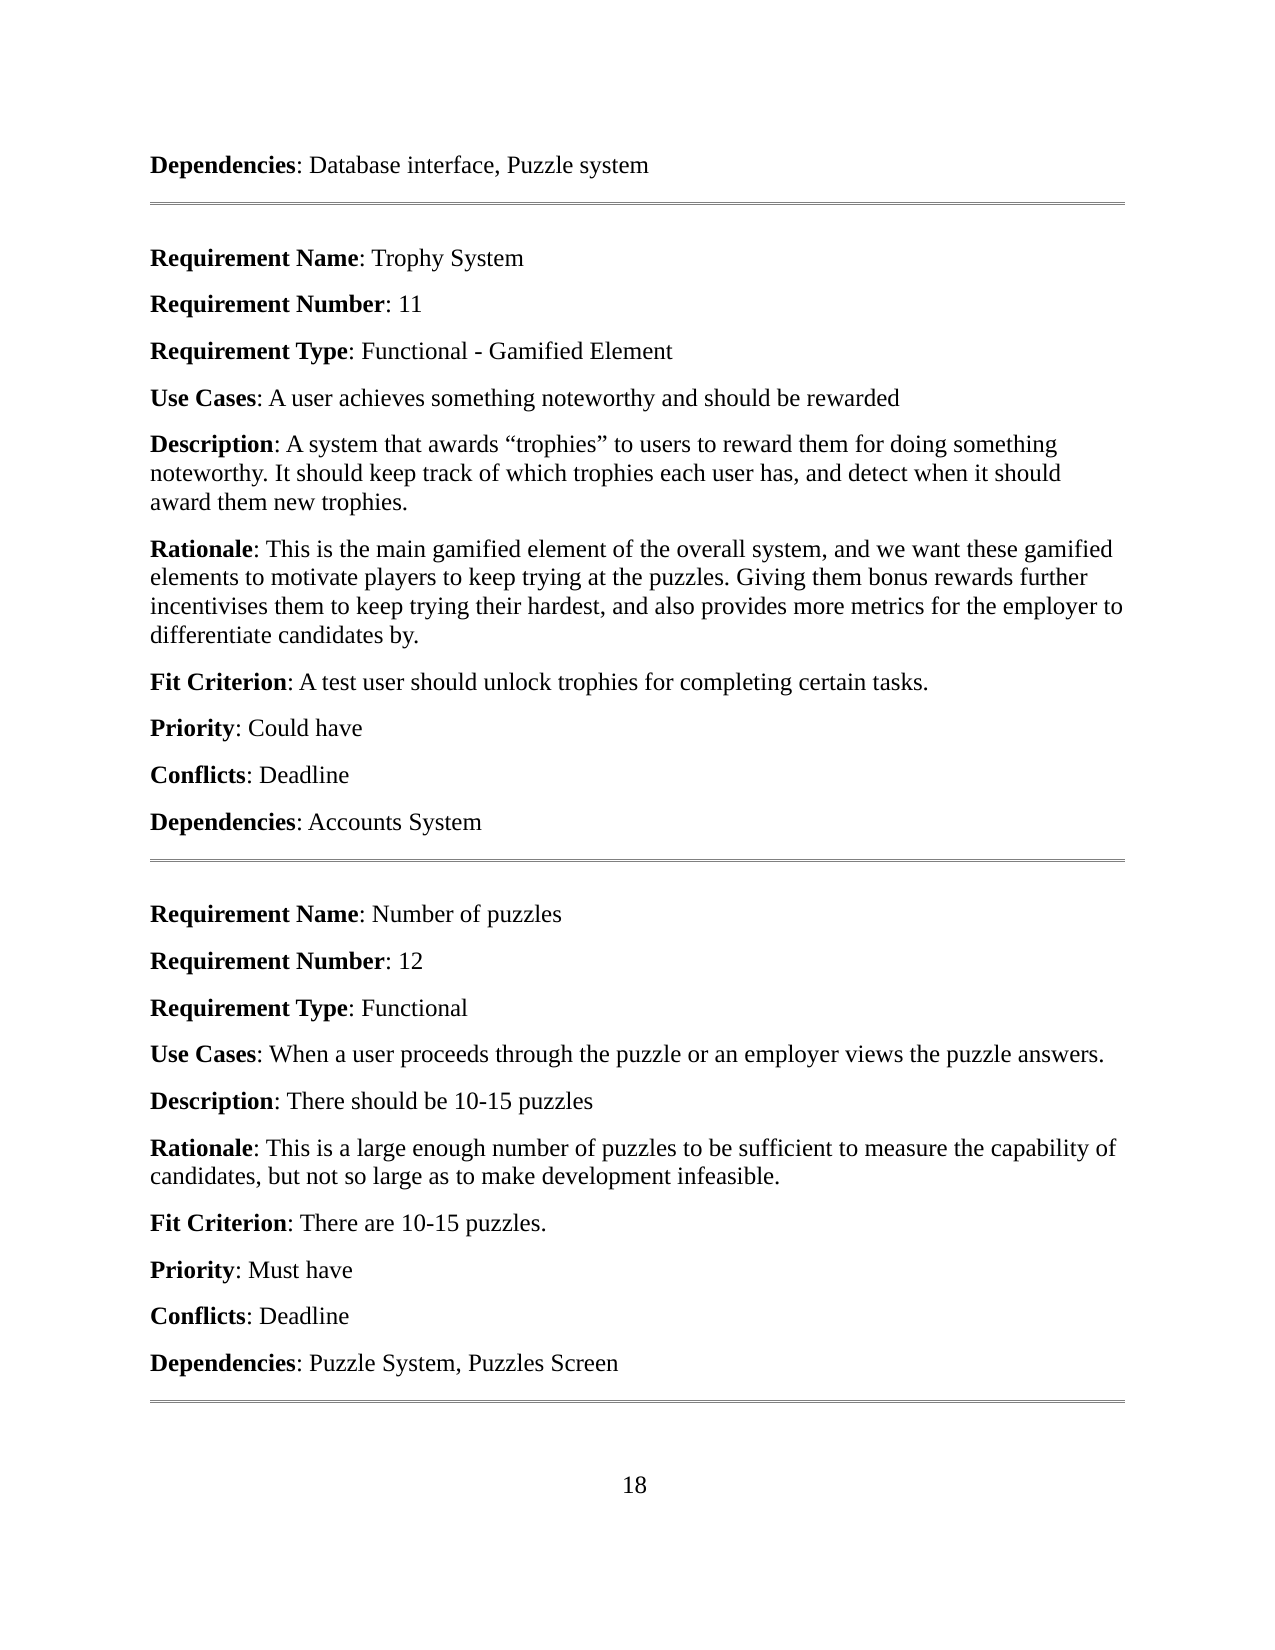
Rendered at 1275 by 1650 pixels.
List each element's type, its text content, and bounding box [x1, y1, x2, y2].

text Conflicts: Deadline [150, 1301, 1125, 1330]
text Description: A system that awards “trophies” to users to reward them for doing something noteworthy. It should keep track of which trophies each user has, and detect when it should award them new trophies. [150, 429, 1125, 516]
text Requirement Name: Trophy System [150, 243, 1125, 272]
text Dependencies: Accounts System [150, 807, 1125, 835]
text Fit Criterion: There are 10-15 puzzles. [150, 1208, 1125, 1237]
text Rationale: This is a large enough number of puzzles to be sufficient to measure the capability of candidates, but not so large as to make development infeasible. [150, 1133, 1125, 1190]
text Requirement Number: 12 [150, 946, 1125, 975]
text Priority: Must have [150, 1255, 1125, 1283]
text Requirement Number: 11 [150, 289, 1125, 318]
text Conflicts: Deadline [150, 760, 1125, 789]
text Use Cases: When a user proceeds through the puzzle or an employer views the puzzle answers. [150, 1039, 1125, 1068]
text Fit Criterion: A test user should unlock trophies for completing certain tasks. [150, 667, 1125, 695]
text Dependencies: Database interface, Puzzle system [150, 150, 1125, 179]
text Requirement Name: Number of puzzles [150, 899, 1125, 928]
text Use Cases: A user achieves something noteworthy and should be rewarded [150, 383, 1125, 412]
text Description: There should be 10-15 puzzles [150, 1086, 1125, 1115]
text Priority: Could have [150, 713, 1125, 742]
text Requirement Type: Functional - Gamified Element [150, 336, 1125, 365]
text Rationale: This is the main gamified element of the overall system, and we want these gamified elements to motivate players to keep trying at the puzzles. Giving them bonus rewards further incentivises them to keep trying their hardest, and also provides more metrics for the employer to differentiate candidates by. [150, 534, 1125, 649]
text Requirement Type: Functional [150, 993, 1125, 1021]
text Dependencies: Puzzle System, Puzzles Screen [150, 1348, 1125, 1377]
